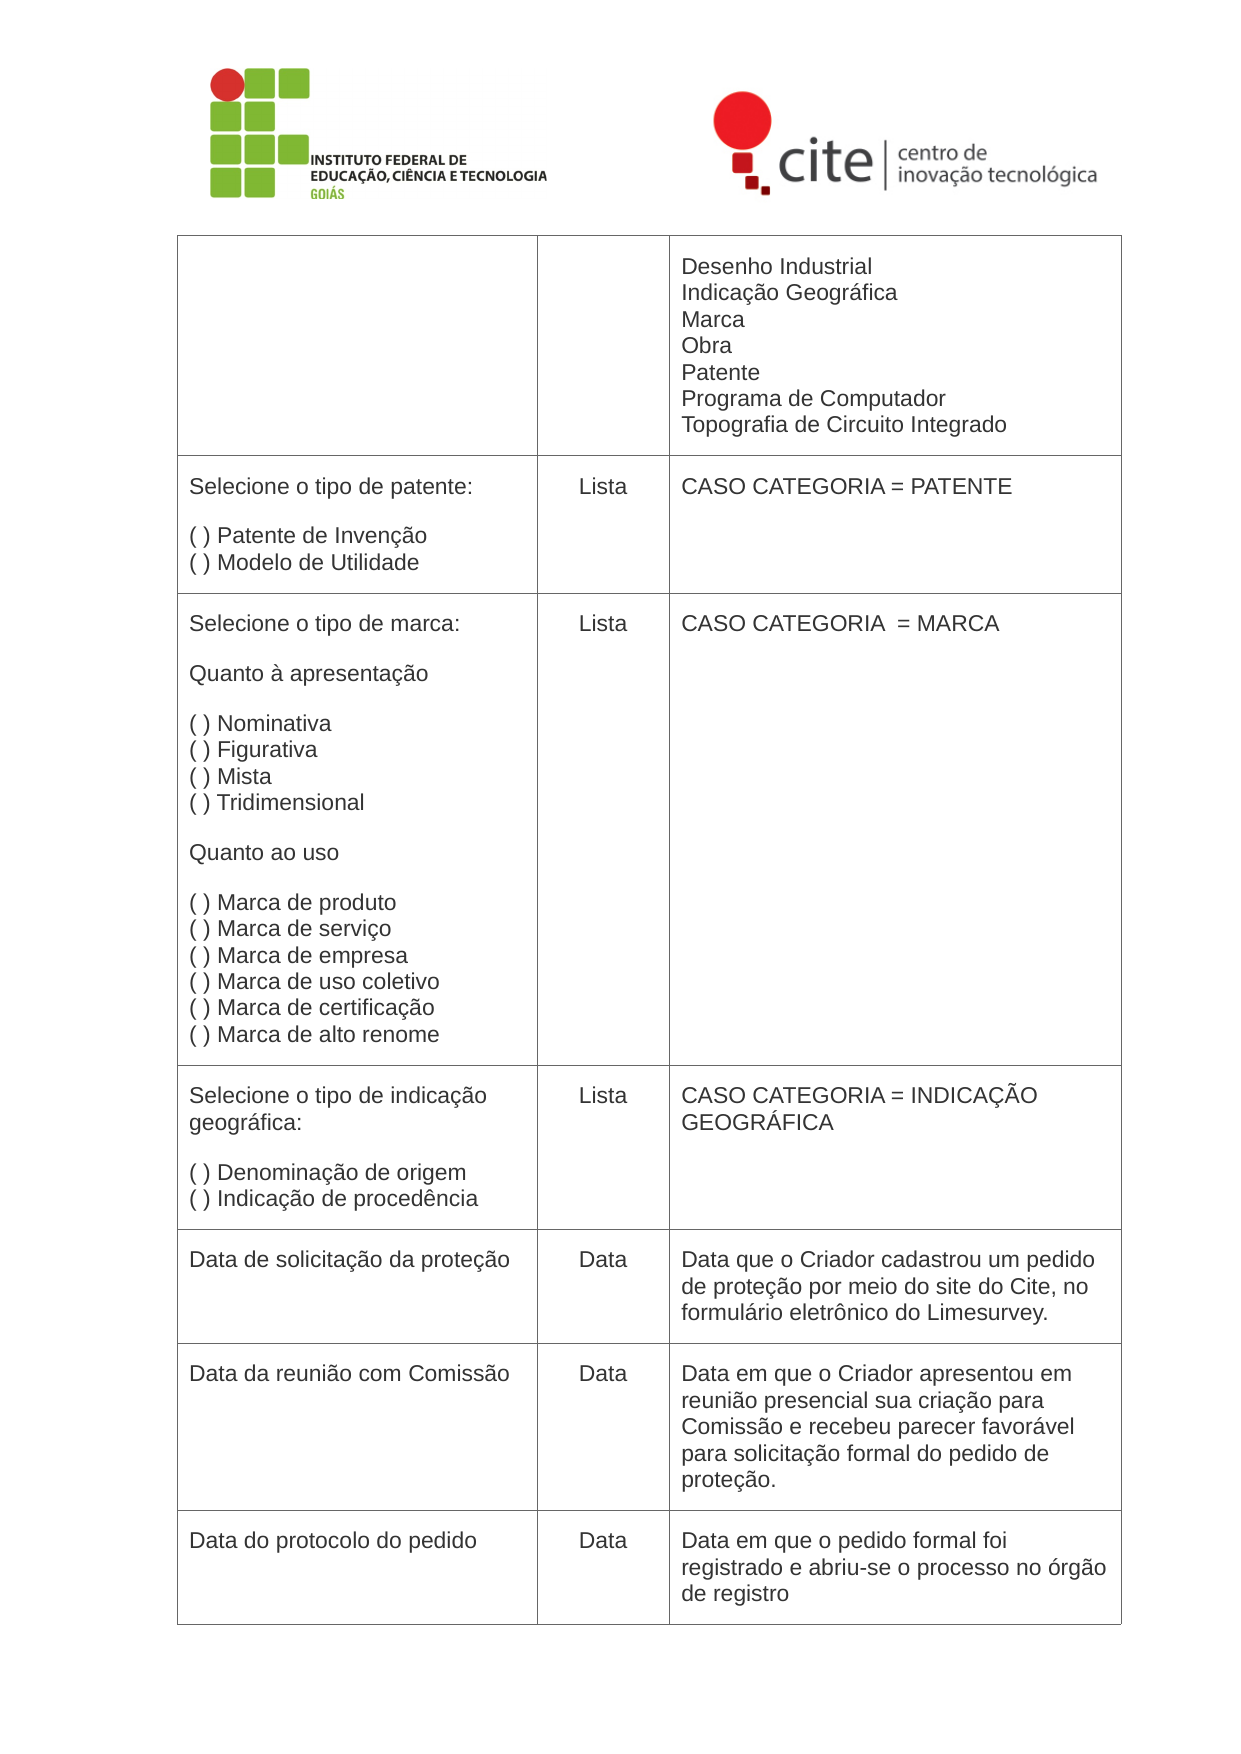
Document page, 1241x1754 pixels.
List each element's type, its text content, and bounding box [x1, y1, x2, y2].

table_cell Data que o Criador cadastrou um pedido de proteção por meio do site do Cite, no formulário eletrônico do Limesurvey. [670, 1230, 1121, 1343]
table_cell Lista [538, 456, 669, 593]
picture [688, 82, 1124, 206]
table_cell Data em que o pedido formal foi registrado e abriu-se o processo no órgão de registro [670, 1511, 1121, 1624]
table_cell [178, 236, 537, 455]
table_cell Data em que o Criador apresentou em reunião presencial sua criação para Comissão e recebeu parecer favorável para solicitação formal do pedido de proteção. [670, 1344, 1121, 1510]
table_cell Desenho Industrial Indicação Geográfica Marca Obra Patente Programa de Computador Topografia de Circuito Integrado [670, 236, 1121, 455]
table_cell Data da reunião com Comissão [178, 1344, 537, 1510]
table_cell CASO CATEGORIA = MARCA [670, 594, 1121, 1064]
table_cell Data de solicitação da proteção [178, 1230, 537, 1343]
picture [210, 68, 547, 199]
table_cell Selecione o tipo de patente: ( ) Patente de Invenção ( ) Modelo de Utilidade [178, 456, 537, 593]
table_cell Lista [538, 1066, 669, 1229]
table_cell Data [538, 1230, 669, 1343]
table_cell Selecione o tipo de indicação geográfica: ( ) Denominação de origem ( ) Indicação de procedência [178, 1066, 537, 1229]
table_cell CASO CATEGORIA = INDICAÇÃO GEOGRÁFICA [670, 1066, 1121, 1229]
table_cell [538, 236, 669, 455]
table_cell Selecione o tipo de marca: Quanto à apresentação ( ) Nominativa ( ) Figurativa ( ) Mista ( ) Tridimensional Quanto ao uso ( ) Marca de produto ( ) Marca de serviço ( ) Marca de empresa ( ) Marca de uso coletivo ( ) Marca de certificação ( ) Marca de alto renome [178, 594, 537, 1064]
table_cell Data [538, 1344, 669, 1510]
table_cell Data do protocolo do pedido [178, 1511, 537, 1624]
table_cell Lista [538, 594, 669, 1064]
table_cell CASO CATEGORIA = PATENTE [670, 456, 1121, 593]
table_cell Data [538, 1511, 669, 1624]
